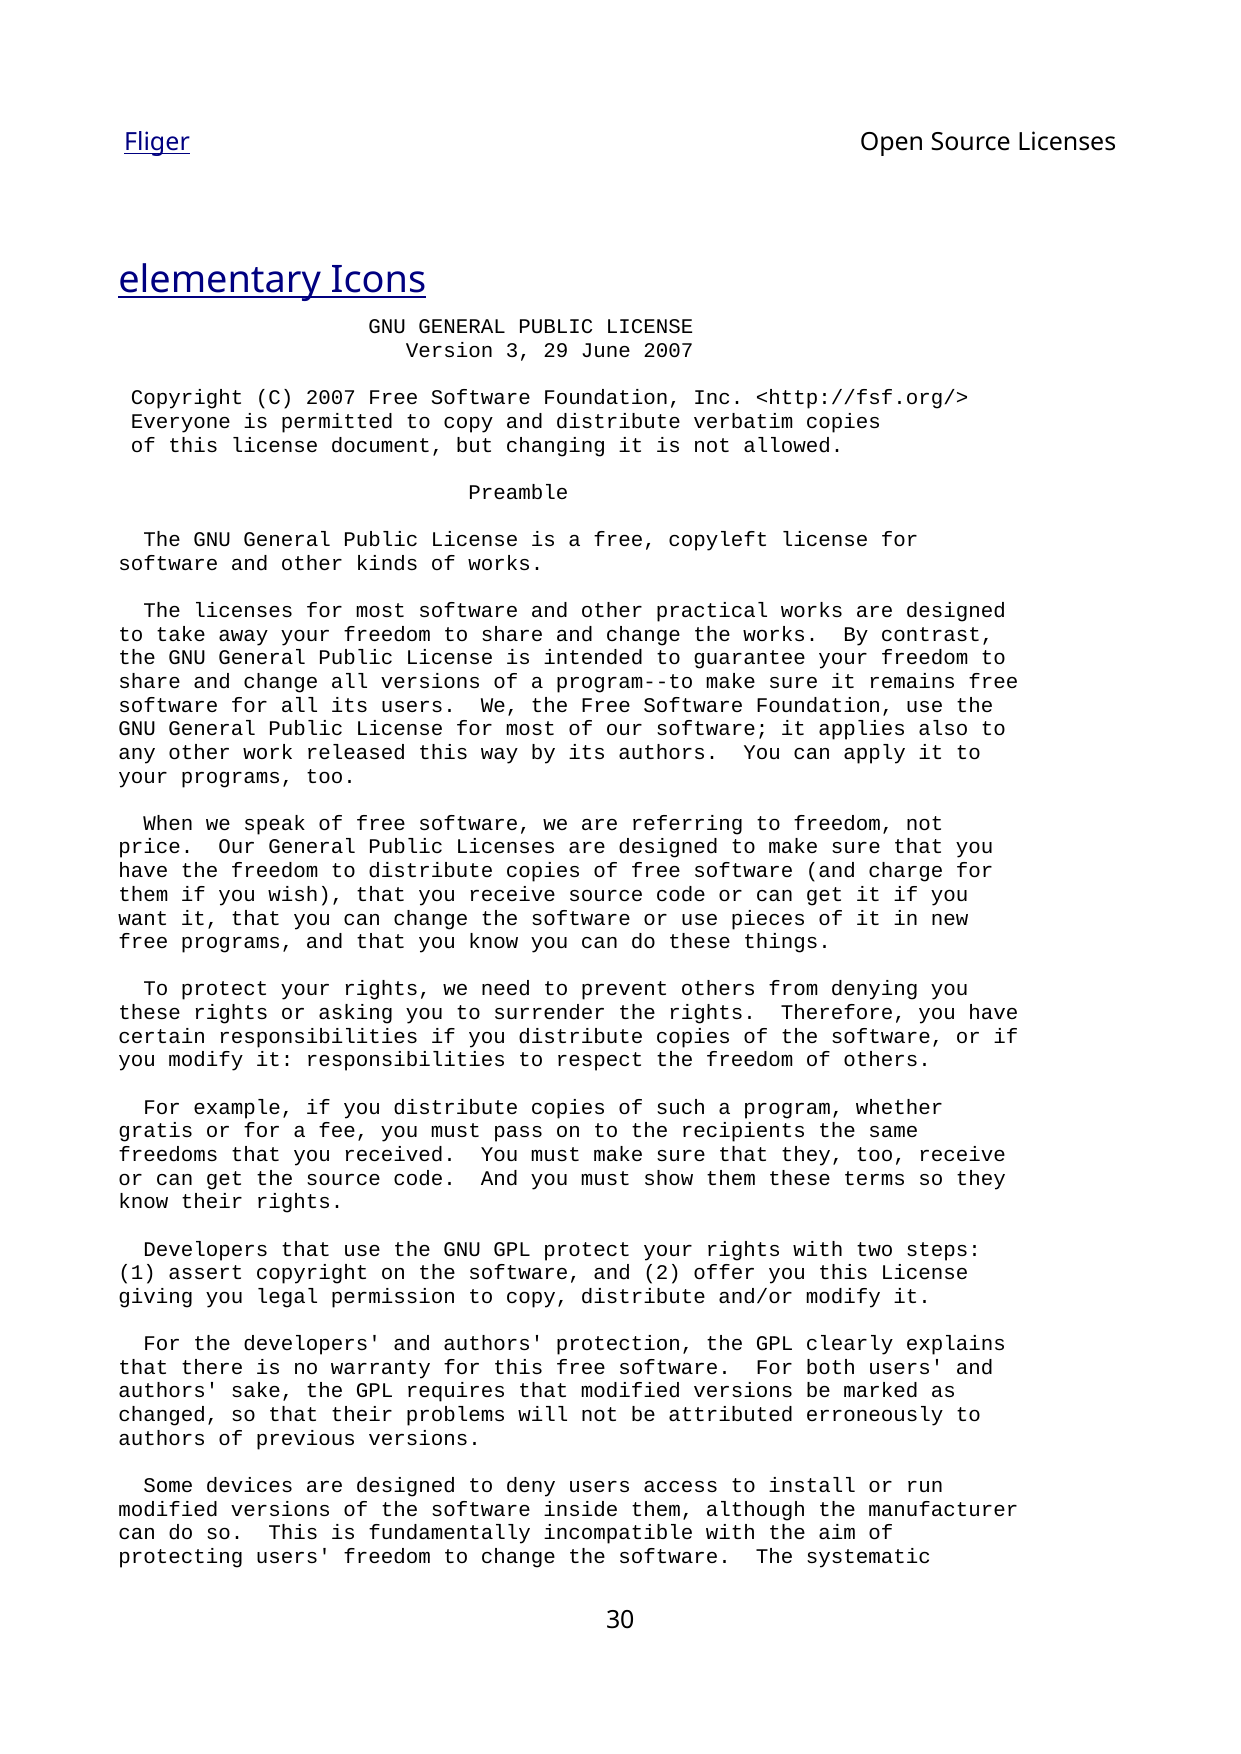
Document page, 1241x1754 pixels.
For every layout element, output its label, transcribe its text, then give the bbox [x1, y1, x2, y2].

text the GNU General Public License is intended to guarantee your freedom to [118, 647, 1122, 671]
text Developers that use the GNU GPL protect your rights with two steps: [118, 1238, 1122, 1262]
text Version 3, 29 June 2007 [118, 340, 1122, 364]
text software for all its users. We, the Free Software Foundation, use the [118, 695, 1122, 718]
text certain responsibilities if you distribute copies of the software, or if [118, 1026, 1122, 1049]
subtitle elementary Icons [118, 252, 1122, 304]
text them if you wish), that you receive source code or can get it if you [118, 884, 1122, 907]
text authors' sake, the GPL requires that modified versions be marked as [118, 1380, 1122, 1404]
text protecting users' freedom to change the software. The systematic [118, 1546, 1122, 1569]
text can do so. This is fundamentally incompatible with the aim of [118, 1522, 1122, 1546]
text To protect your rights, we need to prevent others from denying you [118, 978, 1122, 1002]
text When we speak of free software, we are referring to freedom, not [118, 813, 1122, 837]
text to take away your freedom to share and change the works. By contrast, [118, 624, 1122, 647]
text gratis or for a fee, you must pass on to the recipients the same [118, 1120, 1122, 1144]
text know their rights. [118, 1191, 1122, 1215]
text GNU GENERAL PUBLIC LICENSE [118, 316, 1122, 340]
text any other work released this way by its authors. You can apply it to [118, 742, 1122, 766]
text The licenses for most software and other practical works are designed [118, 600, 1122, 624]
text Everyone is permitted to copy and distribute verbatim copies [118, 411, 1122, 434]
text free programs, and that you know you can do these things. [118, 931, 1122, 955]
text share and change all versions of a program--to make sure it remains free [118, 671, 1122, 695]
text have the freedom to distribute copies of free software (and charge for [118, 860, 1122, 884]
text Preamble [118, 482, 1122, 506]
text authors of previous versions. [118, 1428, 1122, 1451]
text that there is no warranty for this free software. For both users' and [118, 1357, 1122, 1380]
text changed, so that their problems will not be attributed erroneously to [118, 1404, 1122, 1428]
text GNU General Public License for most of our software; it applies also to [118, 718, 1122, 742]
text or can get the source code. And you must show them these terms so they [118, 1168, 1122, 1191]
text For the developers' and authors' protection, the GPL clearly explains [118, 1333, 1122, 1357]
text For example, if you distribute copies of such a program, whether [118, 1097, 1122, 1120]
text you modify it: responsibilities to respect the freedom of others. [118, 1049, 1122, 1073]
text want it, that you can change the software or use pieces of it in new [118, 907, 1122, 931]
text price. Our General Public Licenses are designed to make sure that you [118, 837, 1122, 860]
text your programs, too. [118, 766, 1122, 789]
text The GNU General Public License is a free, copyleft license for [118, 529, 1122, 553]
text modified versions of the software inside them, although the manufacturer [118, 1499, 1122, 1522]
text giving you legal permission to copy, distribute and/or modify it. [118, 1286, 1122, 1309]
text of this license document, but changing it is not allowed. [118, 434, 1122, 458]
text Some devices are designed to deny users access to install or run [118, 1475, 1122, 1499]
text Copyright (C) 2007 Free Software Foundation, Inc. <http://fsf.org/> [118, 387, 1122, 411]
text freedoms that you received. You must make sure that they, too, receive [118, 1144, 1122, 1168]
text (1) assert copyright on the software, and (2) offer you this License [118, 1262, 1122, 1286]
text software and other kinds of works. [118, 553, 1122, 576]
text these rights or asking you to surrender the rights. Therefore, you have [118, 1002, 1122, 1026]
